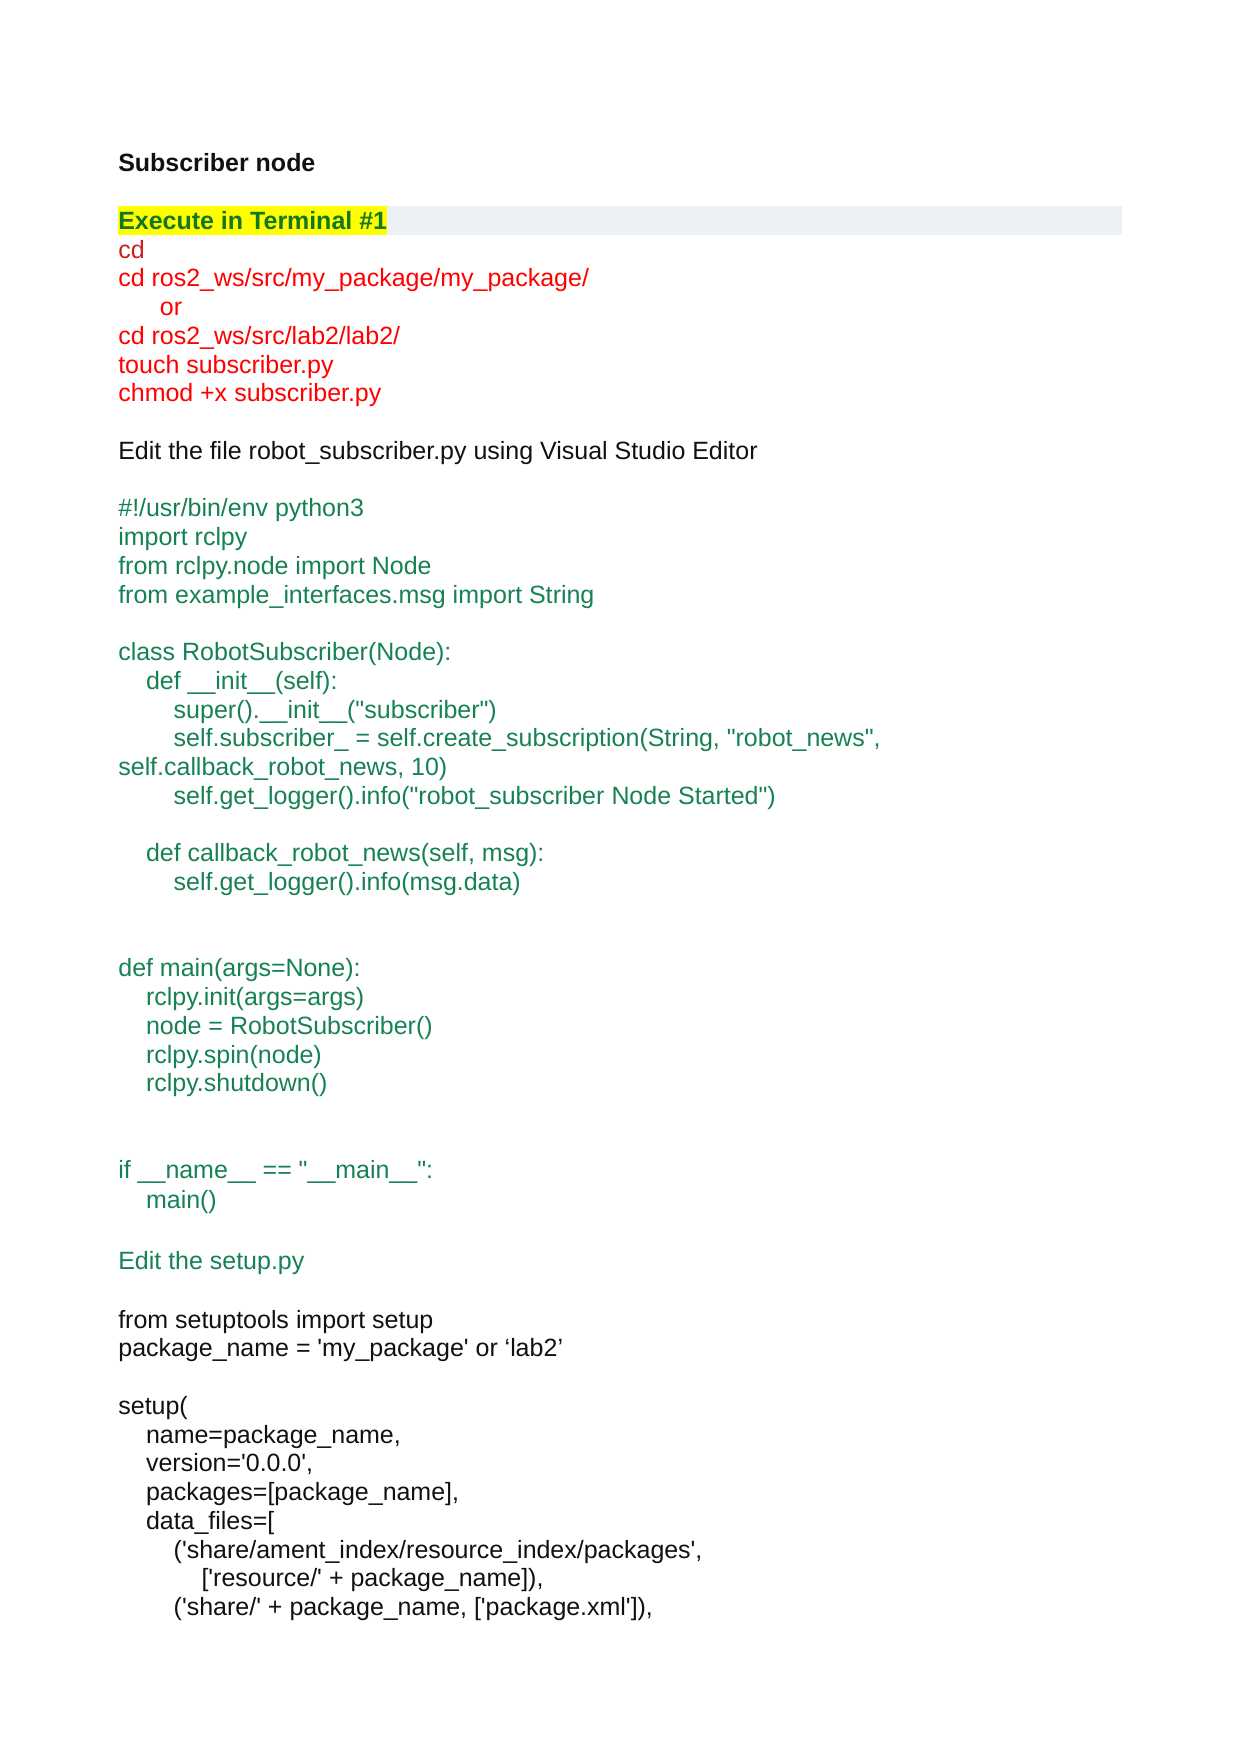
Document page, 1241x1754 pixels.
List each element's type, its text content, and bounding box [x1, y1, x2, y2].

text ['resource/' + package_name]), [118, 1563, 1122, 1592]
text import rclpy [118, 522, 1122, 551]
text node = RobotSubscriber() [118, 1011, 1122, 1040]
text main() [118, 1183, 1122, 1214]
text from example_interfaces.msg import String [118, 580, 1122, 608]
text def callback_robot_news(self, msg): [118, 838, 1122, 867]
text name=package_name, [118, 1420, 1122, 1448]
text super().__init__("subscriber") [118, 695, 1122, 723]
text rclpy.spin(node) [118, 1040, 1122, 1068]
text self.subscriber_ = self.create_subscription(String, "robot_news", self.callback_robot_news, 10) [118, 723, 1122, 781]
text cd ros2_ws/src/my_package/my_package/ [118, 263, 1122, 292]
text or [118, 292, 1122, 321]
text packages=[package_name], [118, 1477, 1122, 1506]
text Edit the setup.py [118, 1244, 1122, 1274]
text if __name__ == "__main__": [118, 1155, 1122, 1183]
text def main(args=None): [118, 953, 1122, 982]
text #!/usr/bin/env python3 [118, 493, 1122, 522]
text chmod +x subscriber.py [118, 378, 1122, 407]
text rclpy.shutdown() [118, 1068, 1122, 1097]
text package_name = 'my_package' or ‘lab2’ [118, 1333, 1122, 1362]
text Subscriber node [118, 148, 1122, 177]
text ('share/ament_index/resource_index/packages', [118, 1535, 1122, 1563]
text rclpy.init(args=args) [118, 982, 1122, 1011]
text data_files=[ [118, 1506, 1122, 1535]
text ('share/' + package_name, ['package.xml']), [118, 1592, 1122, 1621]
text setup( [118, 1391, 1122, 1420]
text cd [118, 235, 1122, 263]
text version='0.0.0', [118, 1448, 1122, 1477]
text Edit the file robot_subscriber.py using Visual Studio Editor [118, 436, 1122, 465]
text Execute in Terminal #1 [118, 206, 1122, 235]
text self.get_logger().info("robot_subscriber Node Started") [118, 781, 1122, 810]
text self.get_logger().info(msg.data) [118, 867, 1122, 896]
text from rclpy.node import Node [118, 551, 1122, 580]
text touch subscriber.py [118, 350, 1122, 378]
text class RobotSubscriber(Node): [118, 637, 1122, 666]
text from setuptools import setup [118, 1305, 1122, 1333]
text cd ros2_ws/src/lab2/lab2/ [118, 321, 1122, 350]
text def __init__(self): [118, 666, 1122, 695]
